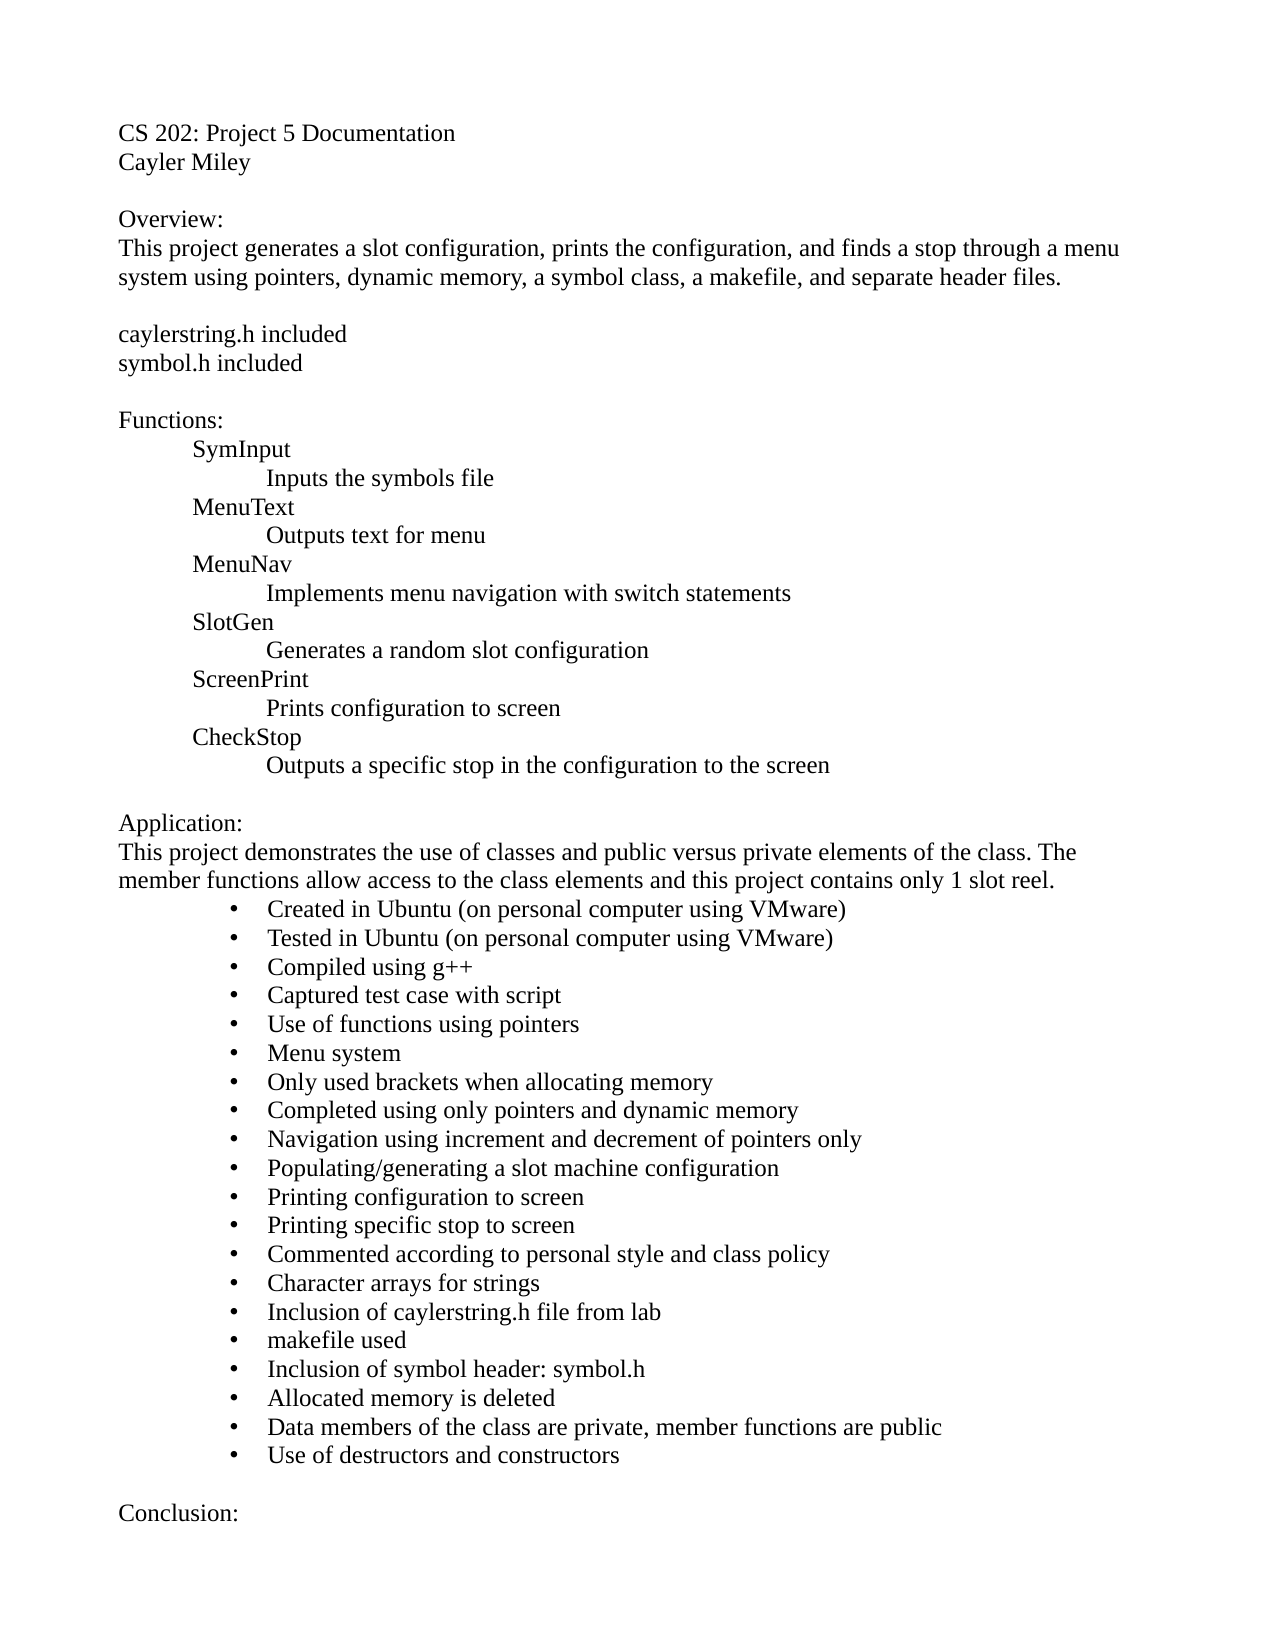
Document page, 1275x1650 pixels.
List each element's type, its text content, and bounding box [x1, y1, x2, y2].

text SlotGen [118, 607, 1157, 636]
list Allocated memory is deleted [229, 1383, 1157, 1412]
text caylerstring.h included [118, 319, 1157, 348]
list Data members of the class are private, member functions are public [229, 1412, 1157, 1441]
text Cayler Miley [118, 147, 1157, 176]
text Generates a random slot configuration [118, 636, 1157, 664]
text Outputs text for menu [118, 521, 1157, 549]
list makefile used [229, 1326, 1157, 1354]
list Use of functions using pointers [229, 1009, 1157, 1038]
list Created in Ubuntu (on personal computer using VMware) [229, 894, 1157, 923]
text MenuText [118, 492, 1157, 521]
list Captured test case with script [229, 981, 1157, 1009]
text MenuNav [118, 549, 1157, 578]
text Conclusion: [118, 1498, 1157, 1527]
text Functions: [118, 406, 1157, 434]
list Menu system [229, 1038, 1157, 1067]
list Inclusion of symbol header: symbol.h [229, 1354, 1157, 1383]
text This project demonstrates the use of classes and public versus private elements of the class. The member functions allow access to the class elements and this project contains only 1 slot reel. [118, 837, 1157, 894]
list Populating/generating a slot machine configuration [229, 1153, 1157, 1182]
text Implements menu navigation with switch statements [118, 578, 1157, 607]
list Character arrays for strings [229, 1268, 1157, 1297]
text symbol.h included [118, 348, 1157, 377]
list Inclusion of caylerstring.h file from lab [229, 1297, 1157, 1326]
text This project generates a slot configuration, prints the configuration, and finds a stop through a menu system using pointers, dynamic memory, a symbol class, a makefile, and separate header files. [118, 233, 1157, 291]
list Printing configuration to screen [229, 1182, 1157, 1211]
list Only used brackets when allocating memory [229, 1067, 1157, 1096]
text CheckStop [118, 722, 1157, 751]
text SymInput [118, 434, 1157, 463]
text Application: [118, 808, 1157, 837]
text Inputs the symbols file [118, 463, 1157, 492]
list Compiled using g++ [229, 952, 1157, 981]
text Prints configuration to screen [118, 693, 1157, 722]
text CS 202: Project 5 Documentation [118, 118, 1157, 147]
text Outputs a specific stop in the configuration to the screen [118, 751, 1157, 779]
list Completed using only pointers and dynamic memory [229, 1096, 1157, 1124]
list Navigation using increment and decrement of pointers only [229, 1124, 1157, 1153]
text Overview: [118, 204, 1157, 233]
list Tested in Ubuntu (on personal computer using VMware) [229, 923, 1157, 952]
list Use of destructors and constructors [229, 1441, 1157, 1469]
text ScreenPrint [118, 664, 1157, 693]
list Commented according to personal style and class policy [229, 1239, 1157, 1268]
list Printing specific stop to screen [229, 1211, 1157, 1239]
